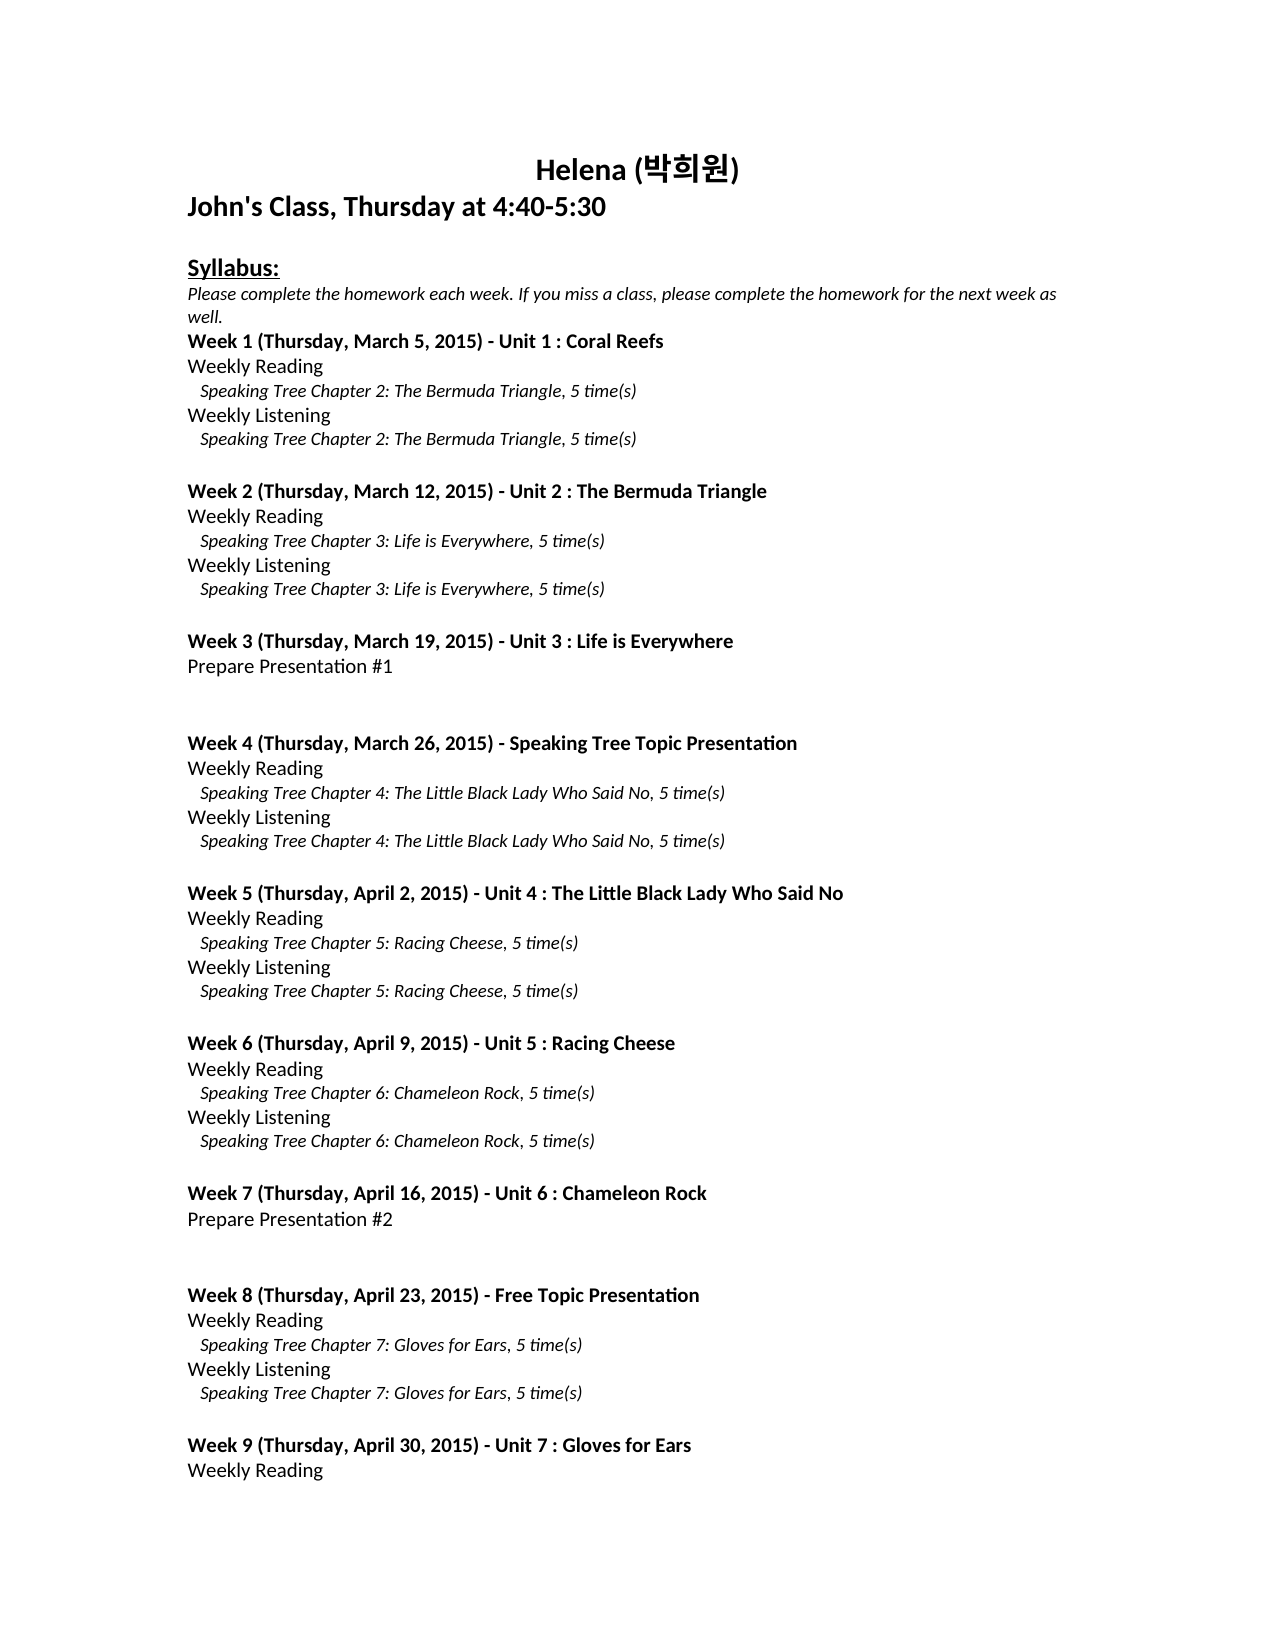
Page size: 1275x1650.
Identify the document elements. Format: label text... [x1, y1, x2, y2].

text Helena (박희원) [187, 150, 1087, 188]
text Syllabus: Please complete the homework each week. If you miss a class, please complete the homework for the next week as well. Week 1 (Thursday, March 5, 2015) - Unit 1 : Coral Reefs Weekly Reading Speaking Tree Chapter 2: The Bermuda Triangle, 5 time(s) Weekly Listening Speaking Tree Chapter 2: The Bermuda Triangle, 5 time(s) Week 2 (Thursday, March 12, 2015) - Unit 2 : The Bermuda Triangle Weekly Reading Speaking Tree Chapter 3: Life is Everywhere, 5 time(s) Weekly Listening Speaking Tree Chapter 3: Life is Everywhere, 5 time(s) Week 3 (Thursday, March 19, 2015) - Unit 3 : Life is Everywhere Prepare Presentation #1 Week 4 (Thursday, March 26, 2015) - Speaking Tree Topic Presentation Weekly Reading Speaking Tree Chapter 4: The Little Black Lady Who Said No, 5 time(s) Weekly Listening Speaking Tree Chapter 4: The Little Black Lady Who Said No, 5 time(s) Week 5 (Thursday, April 2, 2015) - Unit 4 : The Little Black Lady Who Said No Weekly Reading Speaking Tree Chapter 5: Racing Cheese, 5 time(s) Weekly Listening Speaking Tree Chapter 5: Racing Cheese, 5 time(s) Week 6 (Thursday, April 9, 2015) - Unit 5 : Racing Cheese Weekly Reading Speaking Tree Chapter 6: Chameleon Rock, 5 time(s) Weekly Listening Speaking Tree Chapter 6: Chameleon Rock, 5 time(s) Week 7 (Thursday, April 16, 2015) - Unit 6 : Chameleon Rock Prepare Presentation #2 Week 8 (Thursday, April 23, 2015) - Free Topic Presentation Weekly Reading Speaking Tree Chapter 7: Gloves for Ears, 5 time(s) Weekly Listening Speaking Tree Chapter 7: Gloves for Ears, 5 time(s) Week 9 (Thursday, April 30, 2015) - Unit 7 : Gloves for Ears Weekly Reading [187, 252, 1087, 1483]
text John's Class, Thursday at 4:40-5:30 [187, 188, 1087, 252]
